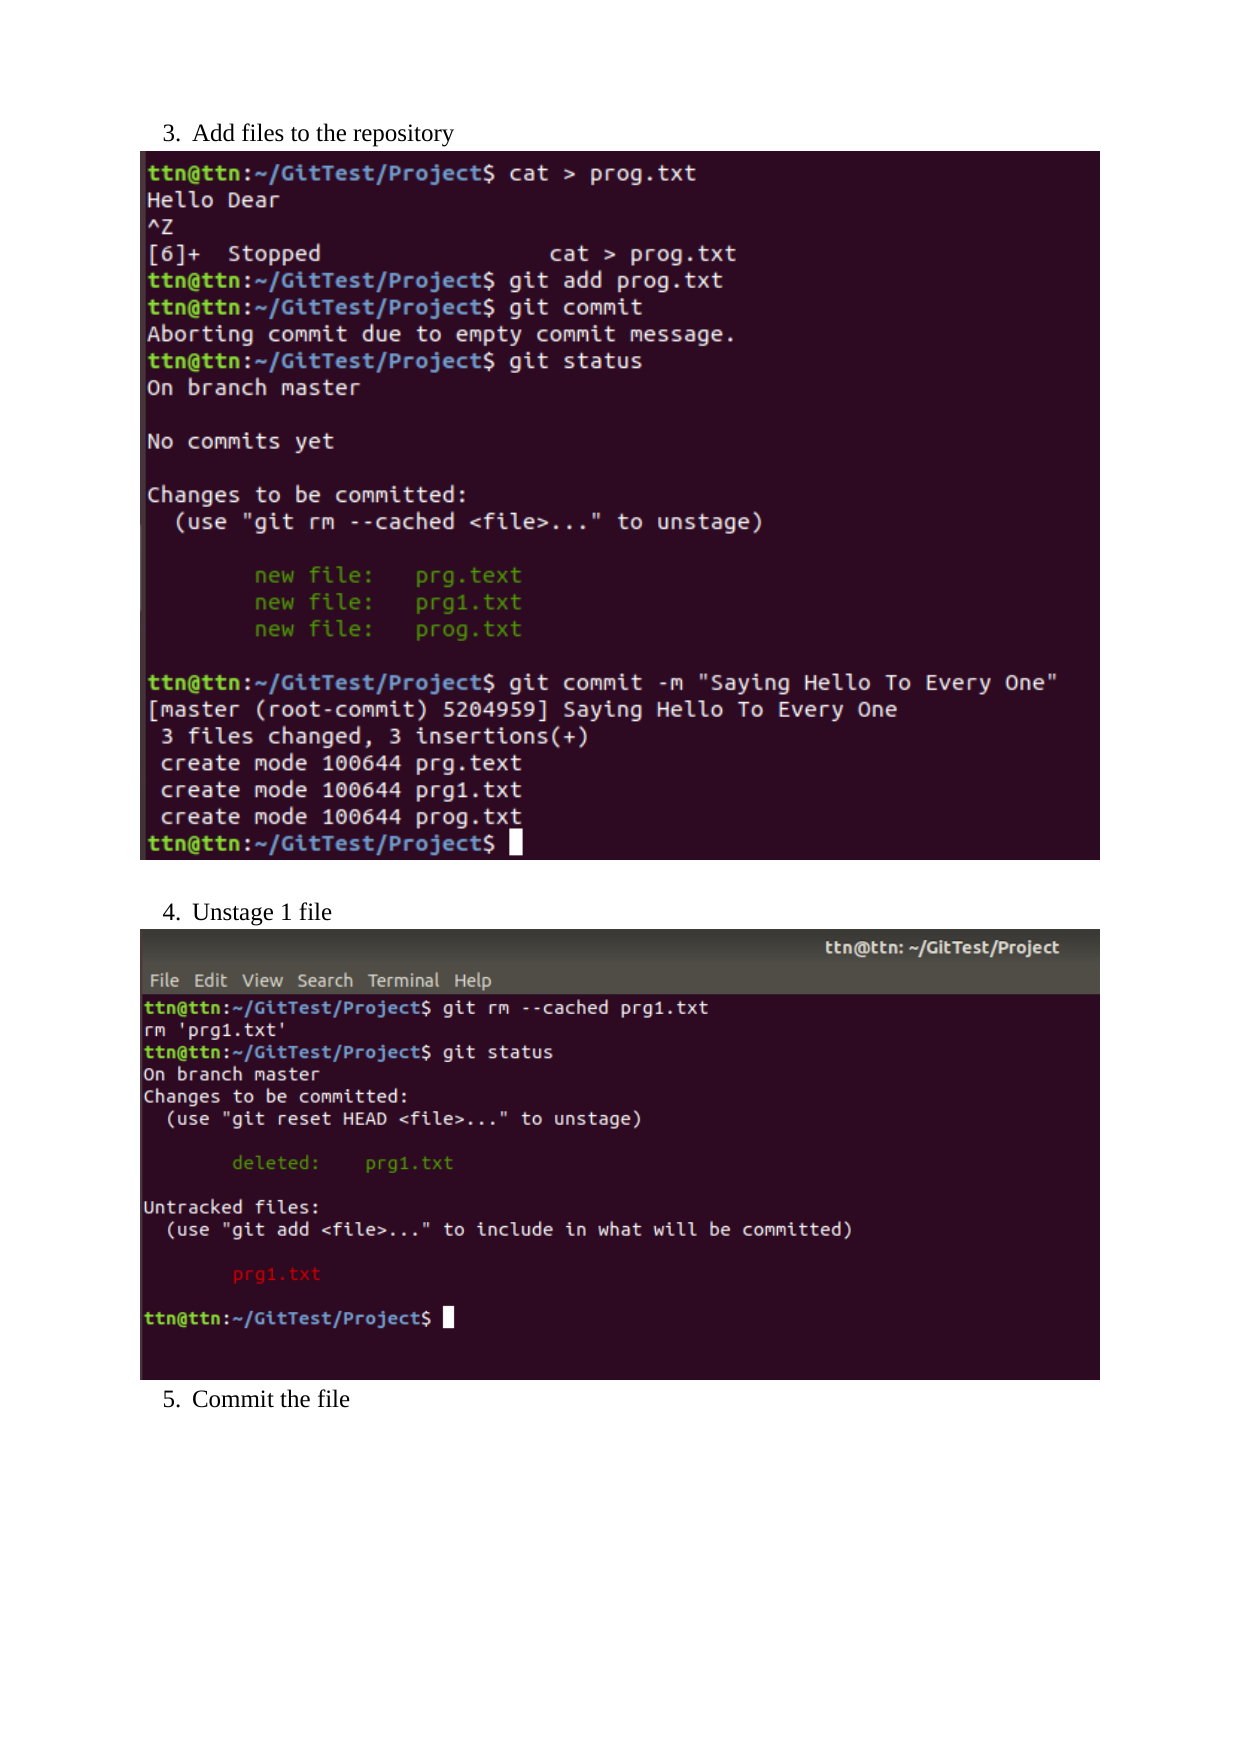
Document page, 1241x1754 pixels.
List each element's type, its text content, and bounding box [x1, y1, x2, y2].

picture [140, 929, 1100, 1380]
list Add files to the repository [162, 118, 1122, 147]
picture [140, 151, 1100, 860]
list Unstage 1 file [162, 897, 1122, 925]
list Commit the file [162, 1249, 1122, 1413]
